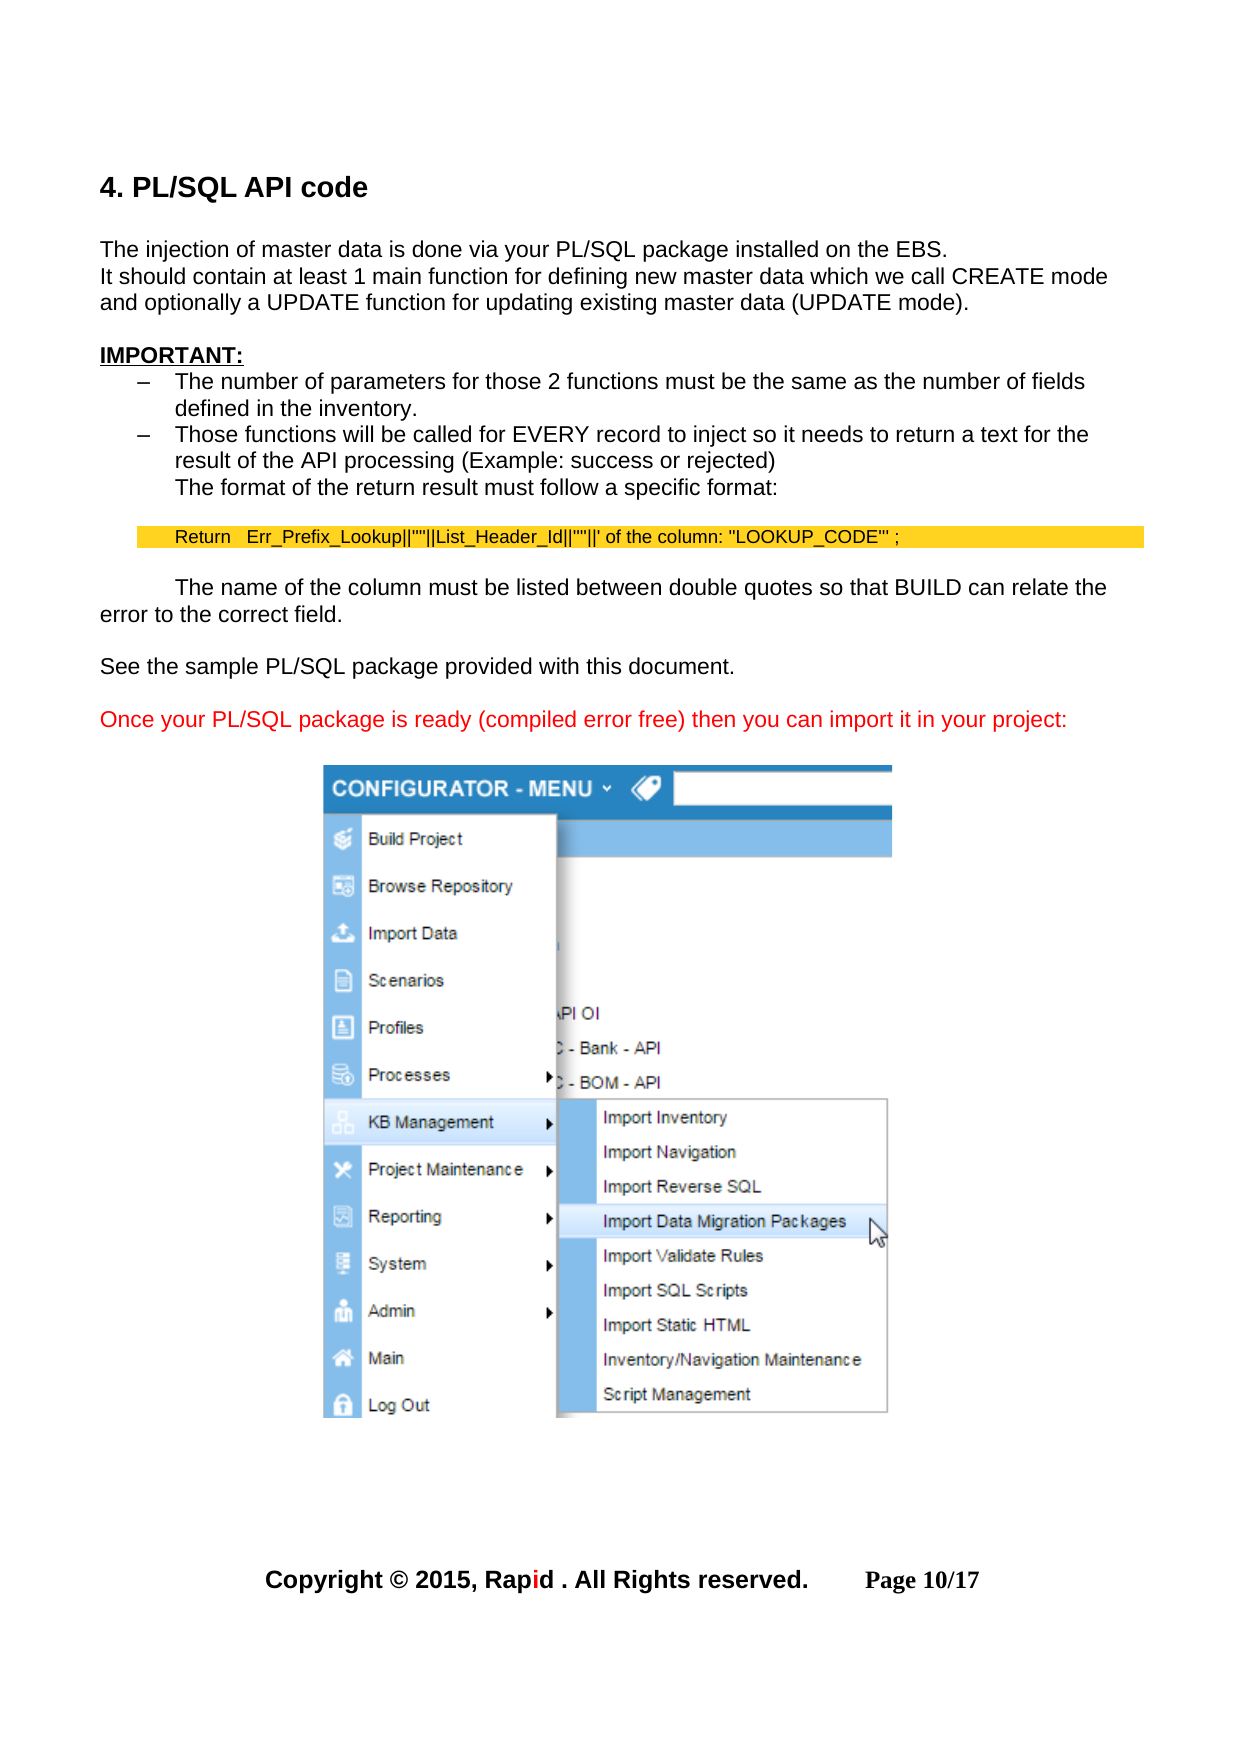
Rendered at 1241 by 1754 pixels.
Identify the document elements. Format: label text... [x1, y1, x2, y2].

subtitle 4. PL/SQL API code [99, 170, 1144, 204]
list The number of parameters for those 2 functions must be the same as the number of fields defined in the inventory. [137, 368, 1144, 421]
text See the sample PL/SQL package provided with this document. [99, 653, 1144, 680]
text Once your PL/SQL package is ready (compiled error free) then you can import it in your project: [99, 706, 1144, 732]
text The name of the column must be listed between double quotes so that BUILD can relate the error to the correct field. [99, 574, 1144, 627]
text IMPORTANT: [99, 342, 1144, 368]
text The injection of master data is done via your PL/SQL package installed on the EBS. [99, 236, 1144, 263]
list Return Err_Prefix_Lookup||''''||List_Header_Id||''''||' of the column: ''LOOKUP_CODE''' ; [137, 526, 1144, 548]
list The format of the return result must follow a specific format: [137, 474, 1144, 500]
text It should contain at least 1 main function for defining new master data which we call CREATE mode and optionally a UPDATE function for updating existing master data (UPDATE mode). [99, 263, 1144, 316]
list Those functions will be called for EVERY record to inject so it needs to return a text for the result of the API processing (Example: success or rejected) [137, 421, 1144, 474]
